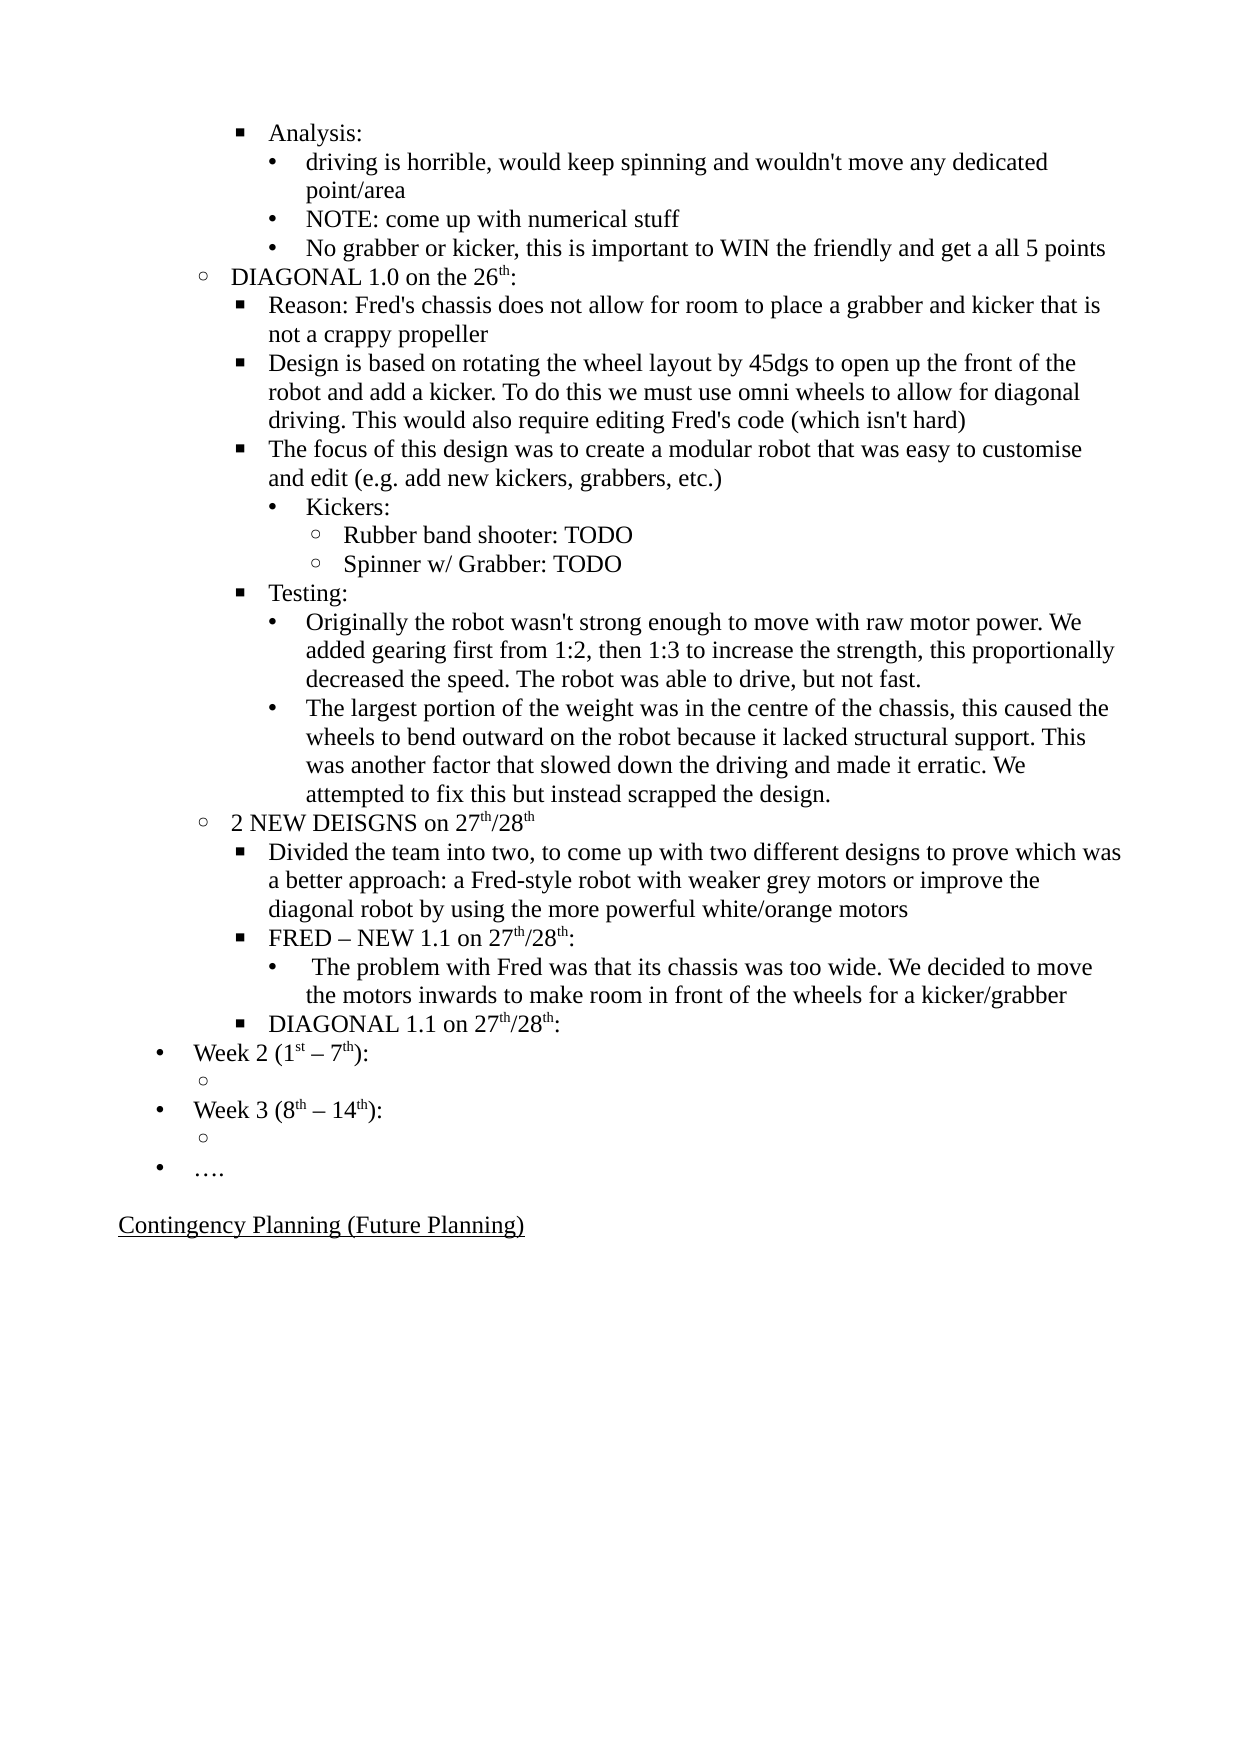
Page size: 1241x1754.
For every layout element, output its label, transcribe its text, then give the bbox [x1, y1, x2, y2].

text Contingency Planning (Future Planning) [118, 1211, 1122, 1239]
list The focus of this design was to create a modular robot that was easy to customise and edit (e.g. add new kickers, grabbers, etc.) [231, 434, 1122, 492]
list The problem with Fred was that its chassis was too wide. We decided to move the motors inwards to make room in front of the wheels for a kicker/grabber [268, 952, 1122, 1009]
list Originally the robot wasn't strong enough to move with raw motor power. We added gearing first from 1:2, then 1:3 to increase the strength, this proportionally decreased the speed. The robot was able to drive, but not fast. [268, 607, 1122, 693]
list driving is horrible, would keep spinning and wouldn't move any dedicated point/area [268, 147, 1122, 204]
list DIAGONAL 1.1 on 27th/28th: [231, 1009, 1122, 1038]
list No grabber or kicker, this is important to WIN the friendly and get a all 5 points [268, 233, 1122, 262]
list Divided the team into two, to come up with two different designs to prove which was a better approach: a Fred-style robot with weaker grey motors or improve the diagonal robot by using the more powerful white/orange motors [231, 837, 1122, 923]
list Spinner w/ Grabber: TODO [306, 549, 1122, 578]
list The largest portion of the weight was in the centre of the chassis, this caused the wheels to bend outward on the robot because it lacked structural support. This was another factor that slowed down the driving and made it erratic. We attempted to fix this but instead scrapped the design. [268, 693, 1122, 808]
list FRED – NEW 1.1 on 27th/28th: [231, 923, 1122, 952]
list Week 3 (8th – 14th): [156, 1096, 1122, 1124]
list Kickers: [268, 492, 1122, 521]
list 2 NEW DEISGNS on 27th/28th [193, 808, 1122, 837]
list Rubber band shooter: TODO [306, 521, 1122, 549]
list …. [156, 1153, 1122, 1182]
list NOTE: come up with numerical stuff [268, 204, 1122, 233]
list Week 2 (1st – 7th): [156, 1038, 1122, 1067]
list Reason: Fred's chassis does not allow for room to place a grabber and kicker that is not a crappy propeller [231, 291, 1122, 348]
list DIAGONAL 1.0 on the 26th: [193, 262, 1122, 291]
list Design is based on rotating the wheel layout by 45dgs to open up the front of the robot and add a kicker. To do this we must use omni wheels to allow for diagonal driving. This would also require editing Fred's code (which isn't hard) [231, 348, 1122, 434]
list Analysis: [231, 118, 1122, 147]
list Testing: [231, 578, 1122, 607]
